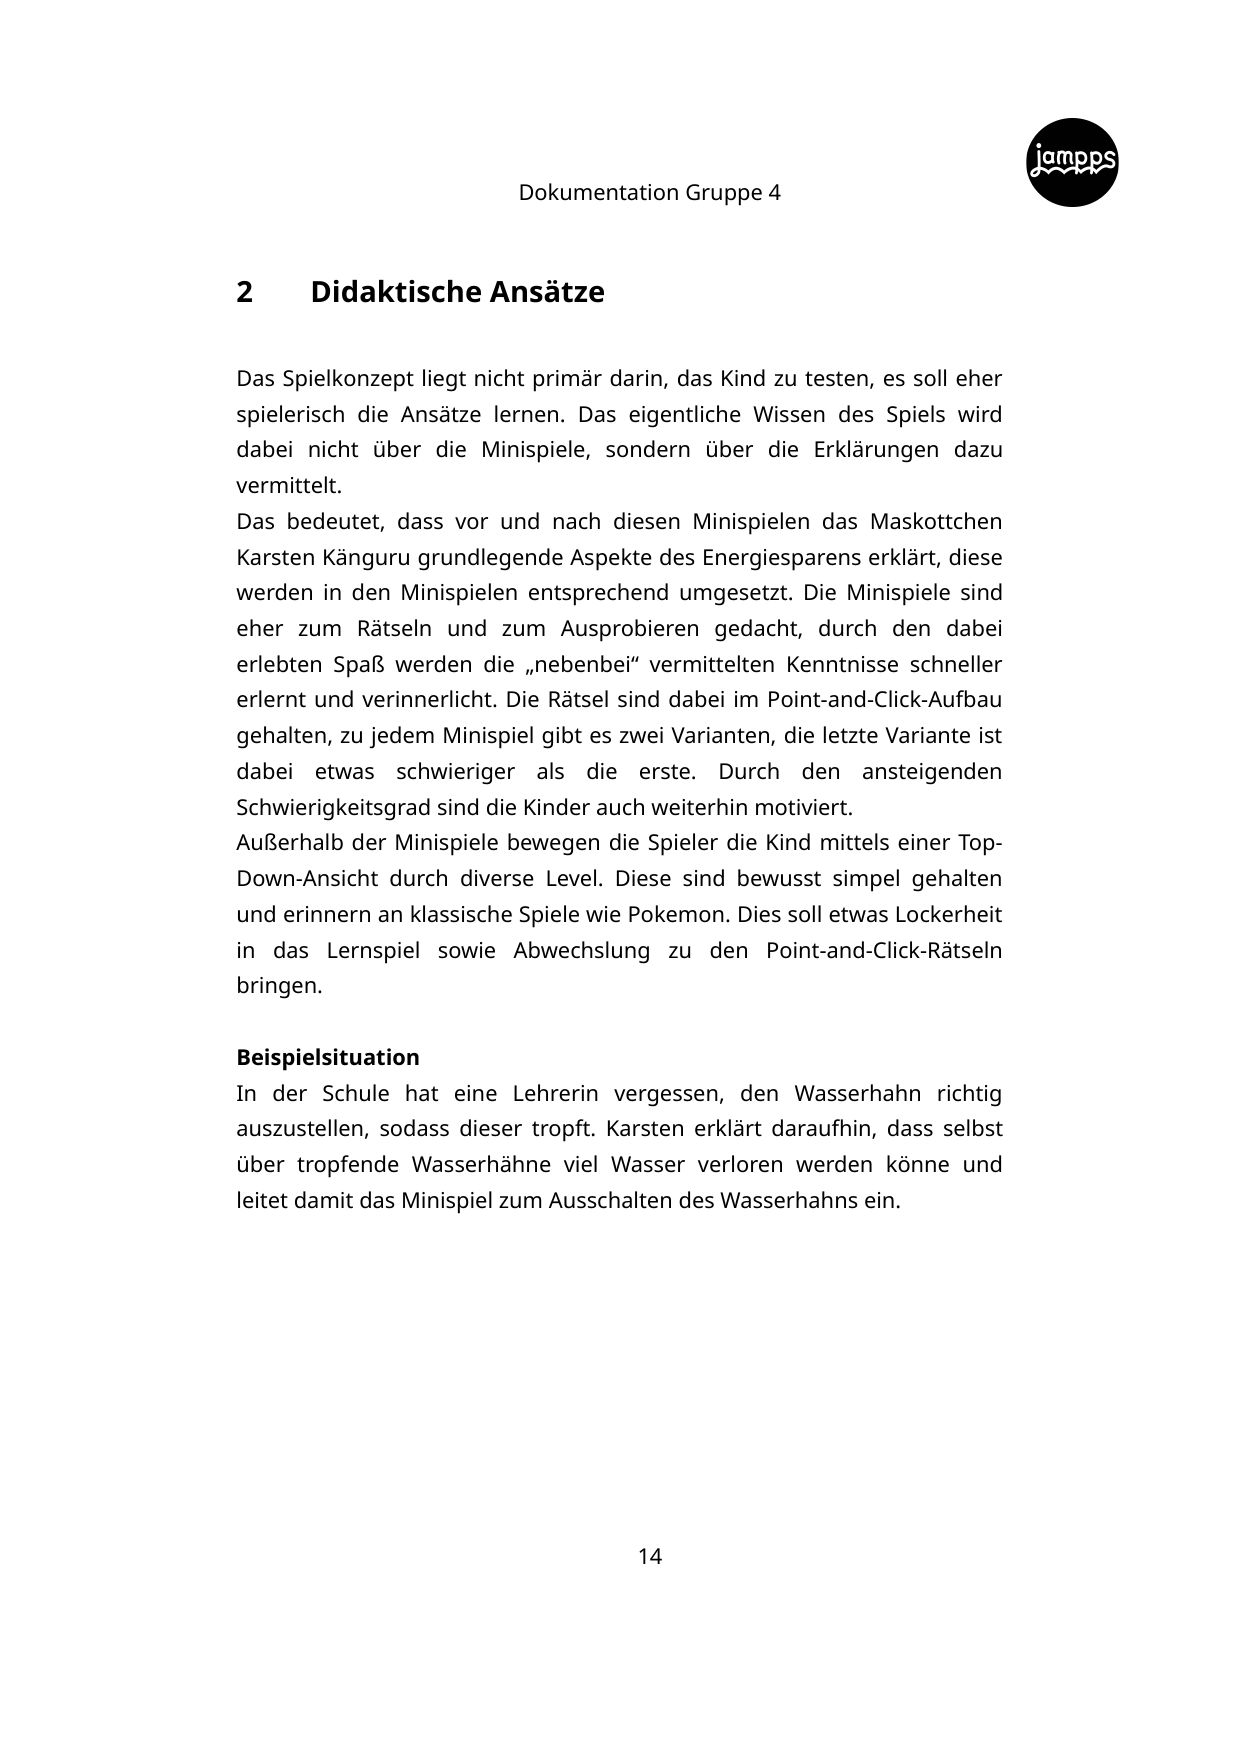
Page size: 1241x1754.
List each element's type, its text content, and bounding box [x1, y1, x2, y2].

text Das bedeutet, dass vor und nach diesen Minispielen das Maskottchen Karsten Känguru grundlegende Aspekte des Energiesparens erklärt, diese werden in den Minispielen entsprechend umgesetzt. Die Minispiele sind eher zum Rätseln und zum Ausprobieren gedacht, durch den dabei erlebten Spaß werden die „nebenbei“ vermittelten Kenntnisse schneller erlernt und verinnerlicht. Die Rätsel sind dabei im Point-and-Click-Aufbau gehalten, zu jedem Minispiel gibt es zwei Varianten, die letzte Variante ist dabei etwas schwieriger als die erste. Durch den ansteigenden Schwierigkeitsgrad sind die Kinder auch weiterhin motiviert. [236, 506, 1004, 821]
text Das Spielkonzept liegt nicht primär darin, das Kind zu testen, es soll eher spielerisch die Ansätze lernen. Das eigentliche Wissen des Spiels wird dabei nicht über die Minispiele, sondern über die Erklärungen dazu vermittelt. [236, 363, 1004, 500]
text Außerhalb der Minispiele bewegen die Spieler die Kind mittels einer Top-Down-Ansicht durch diverse Level. Diese sind bewusst simpel gehalten und erinnern an klassische Spiele wie Pokemon. Dies soll etwas Lockerheit in das Lernspiel sowie Abwechslung zu den Point-and-Click-Rätseln bringen. [236, 827, 1004, 1000]
text Beispielsituation [236, 1042, 1004, 1072]
text In der Schule hat eine Lehrerin vergessen, den Wasserhahn richtig auszustellen, sodass dieser tropft. Karsten erklärt daraufhin, dass selbst über tropfende Wasserhähne viel Wasser verloren werden könne und leitet damit das Minispiel zum Ausschalten des Wasserhahns ein. [236, 1077, 1004, 1214]
subtitle Didaktische Ansätze [236, 272, 1004, 311]
